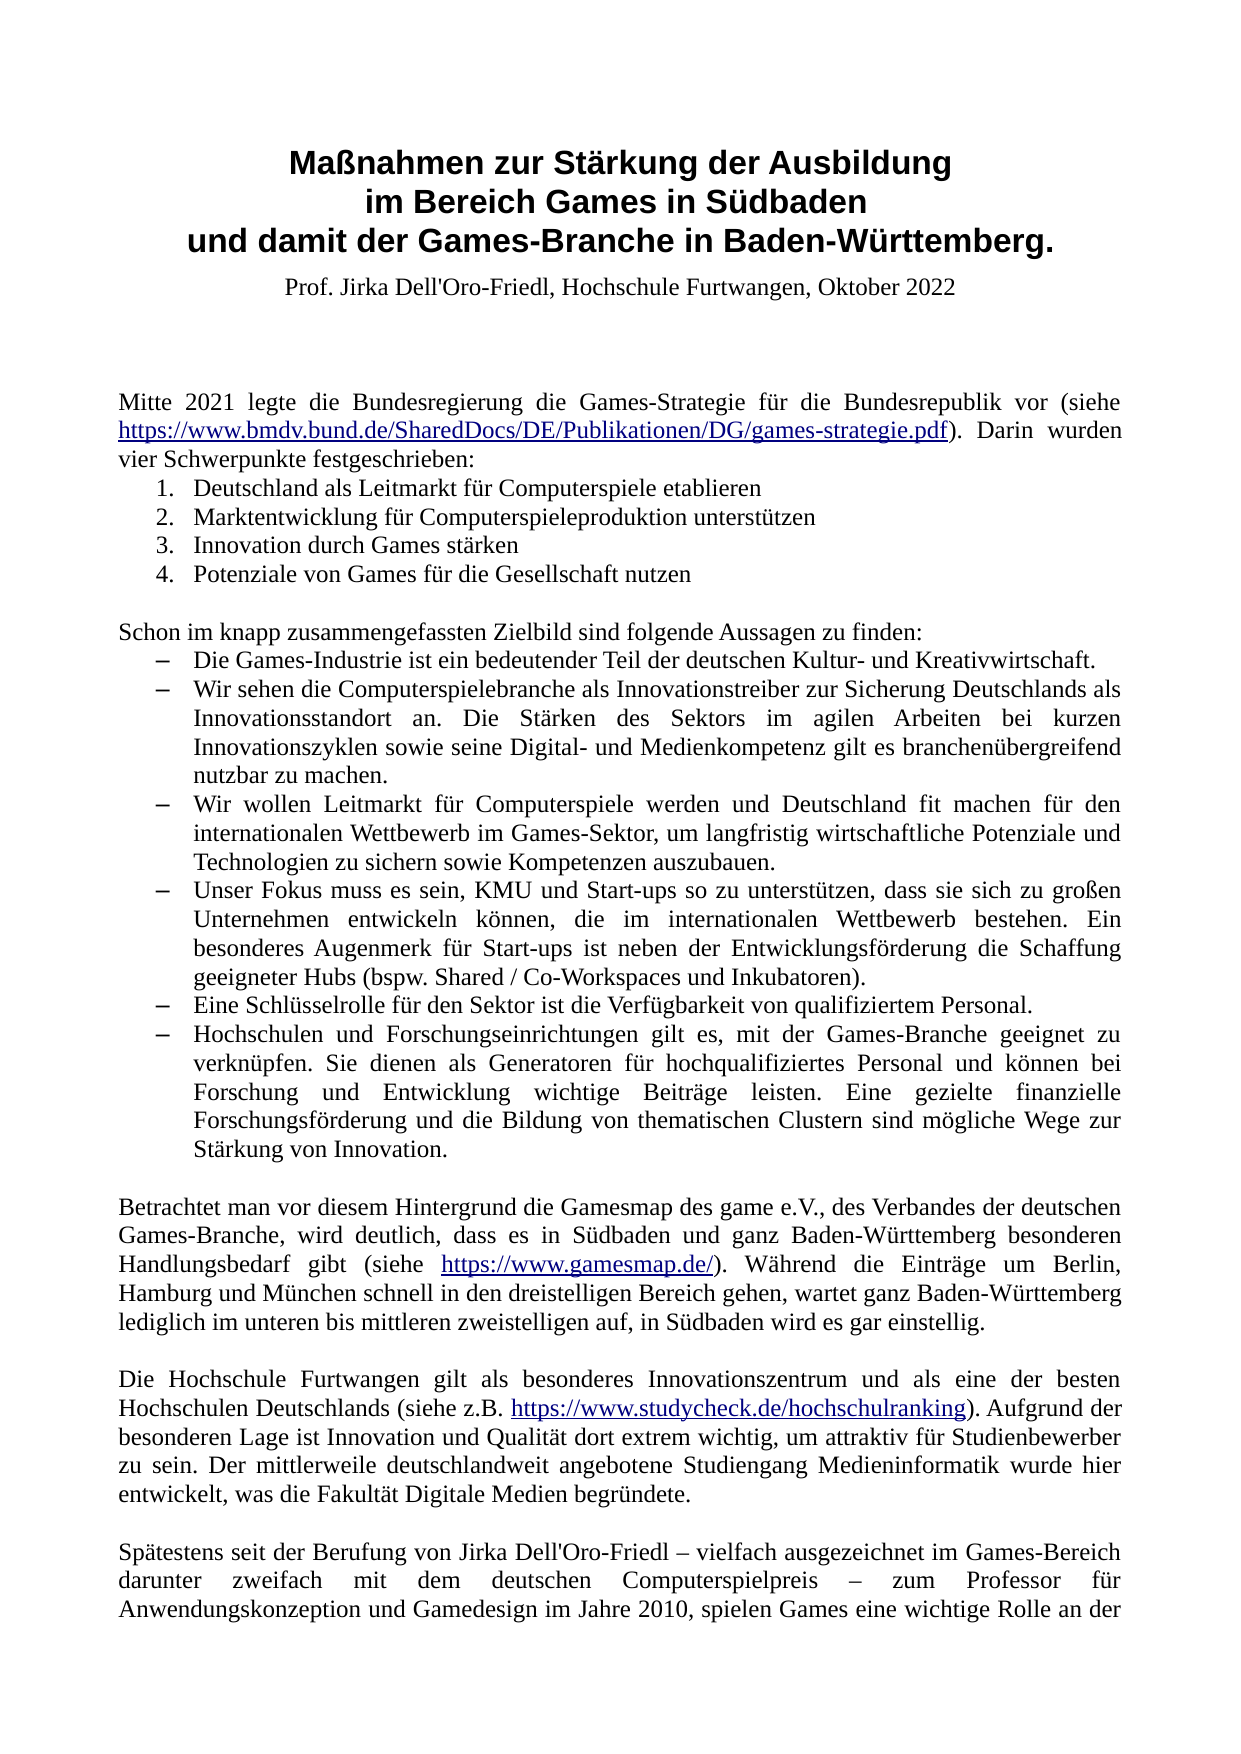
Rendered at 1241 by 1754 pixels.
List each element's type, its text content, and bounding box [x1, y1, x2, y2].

list Wir sehen die Computerspielebranche als Innovationstreiber zur Sicherung Deutschlands als Innovationsstandort an. Die Stärken des Sektors im agilen Arbeiten bei kurzen Innovationszyklen sowie seine Digital- und Medienkompetenz gilt es branchenübergreifend nutzbar zu machen. [156, 674, 1122, 789]
text Schon im knapp zusammengefassten Zielbild sind folgende Aussagen zu finden: [118, 617, 1122, 645]
text Spätestens seit der Berufung von Jirka Dell'Oro-Friedl – vielfach ausgezeichnet im Games-Bereich darunter zweifach mit dem deutschen Computerspielpreis – zum Professor für Anwendungskonzeption und Gamedesign im Jahre 2010, spielen Games eine wichtige Rolle an der [118, 1508, 1122, 1623]
list Innovation durch Games stärken [156, 530, 1122, 559]
list Hochschulen und Forschungseinrichtungen gilt es, mit der Games-Branche geeignet zu verknüpfen. Sie dienen als Generatoren für hochqualifiziertes Personal und können bei Forschung und Entwicklung wichtige Beiträge leisten. Eine gezielte finanzielle Forschungsförderung und die Bildung von thematischen Clustern sind mögliche Wege zur Stärkung von Innovation. [156, 1019, 1122, 1163]
list Marktentwicklung für Computerspieleproduktion unterstützen [156, 502, 1122, 530]
list Unser Fokus muss es sein, KMU und Start-ups so zu unterstützen, dass sie sich zu großen Unternehmen entwickeln können, die im internationalen Wettbewerb bestehen. Ein besonderes Augenmerk für Start-ups ist neben der Entwicklungsförderung die Schaffung geeigneter Hubs (bspw. Shared / Co-Workspaces und Inkubatoren). [156, 875, 1122, 990]
list Potenziale von Games für die Gesellschaft nutzen [156, 559, 1122, 588]
subtitle Maßnahmen zur Stärkung der Ausbildung im Bereich Games in Südbaden und damit der Games-Branche in Baden-Württemberg. [119, 143, 1122, 259]
text Mitte 2021 legte die Bundesregierung die Games-Strategie für die Bundesrepublik vor (siehe https://www.bmdv.bund.de/SharedDocs/DE/Publikationen/DG/games-strategie.pdf). Darin wurden vier Schwerpunkte festgeschrieben: [118, 387, 1122, 473]
text Betrachtet man vor diesem Hintergrund die Gamesmap des game e.V., des Verbandes der deutschen Games-Branche, wird deutlich, dass es in Südbaden und ganz Baden-Württemberg besonderen Handlungsbedarf gibt (siehe https://www.gamesmap.de/). Während die Einträge um Berlin, Hamburg und München schnell in den dreistelligen Bereich gehen, wartet ganz Baden-Württemberg lediglich im unteren bis mittleren zweistelligen auf, in Südbaden wird es gar einstellig. [118, 1192, 1122, 1335]
list Wir wollen Leitmarkt für Computerspiele werden und Deutschland fit machen für den internationalen Wettbewerb im Games-Sektor, um langfristig wirtschaftliche Potenziale und Technologien zu sichern sowie Kompetenzen auszubauen. [156, 789, 1122, 875]
text Prof. Jirka Dell'Oro-Friedl, Hochschule Furtwangen, Oktober 2022 [118, 272, 1122, 300]
list Die Games-Industrie ist ein bedeutender Teil der deutschen Kultur- und Kreativwirtschaft. [156, 645, 1122, 674]
list Deutschland als Leitmarkt für Computerspiele etablieren [156, 473, 1122, 502]
text Die Hochschule Furtwangen gilt als besonderes Innovationszentrum und als eine der besten Hochschulen Deutschlands (siehe z.B. https://www.studycheck.de/hochschulranking). Aufgrund der besonderen Lage ist Innovation und Qualität dort extrem wichtig, um attraktiv für Studienbewerber zu sein. Der mittlerweile deutschlandweit angebotene Studiengang Medieninformatik wurde hier entwickelt, was die Fakultät Digitale Medien begründete. [118, 1364, 1122, 1508]
list Eine Schlüsselrolle für den Sektor ist die Verfügbarkeit von qualifiziertem Personal. [156, 990, 1122, 1019]
